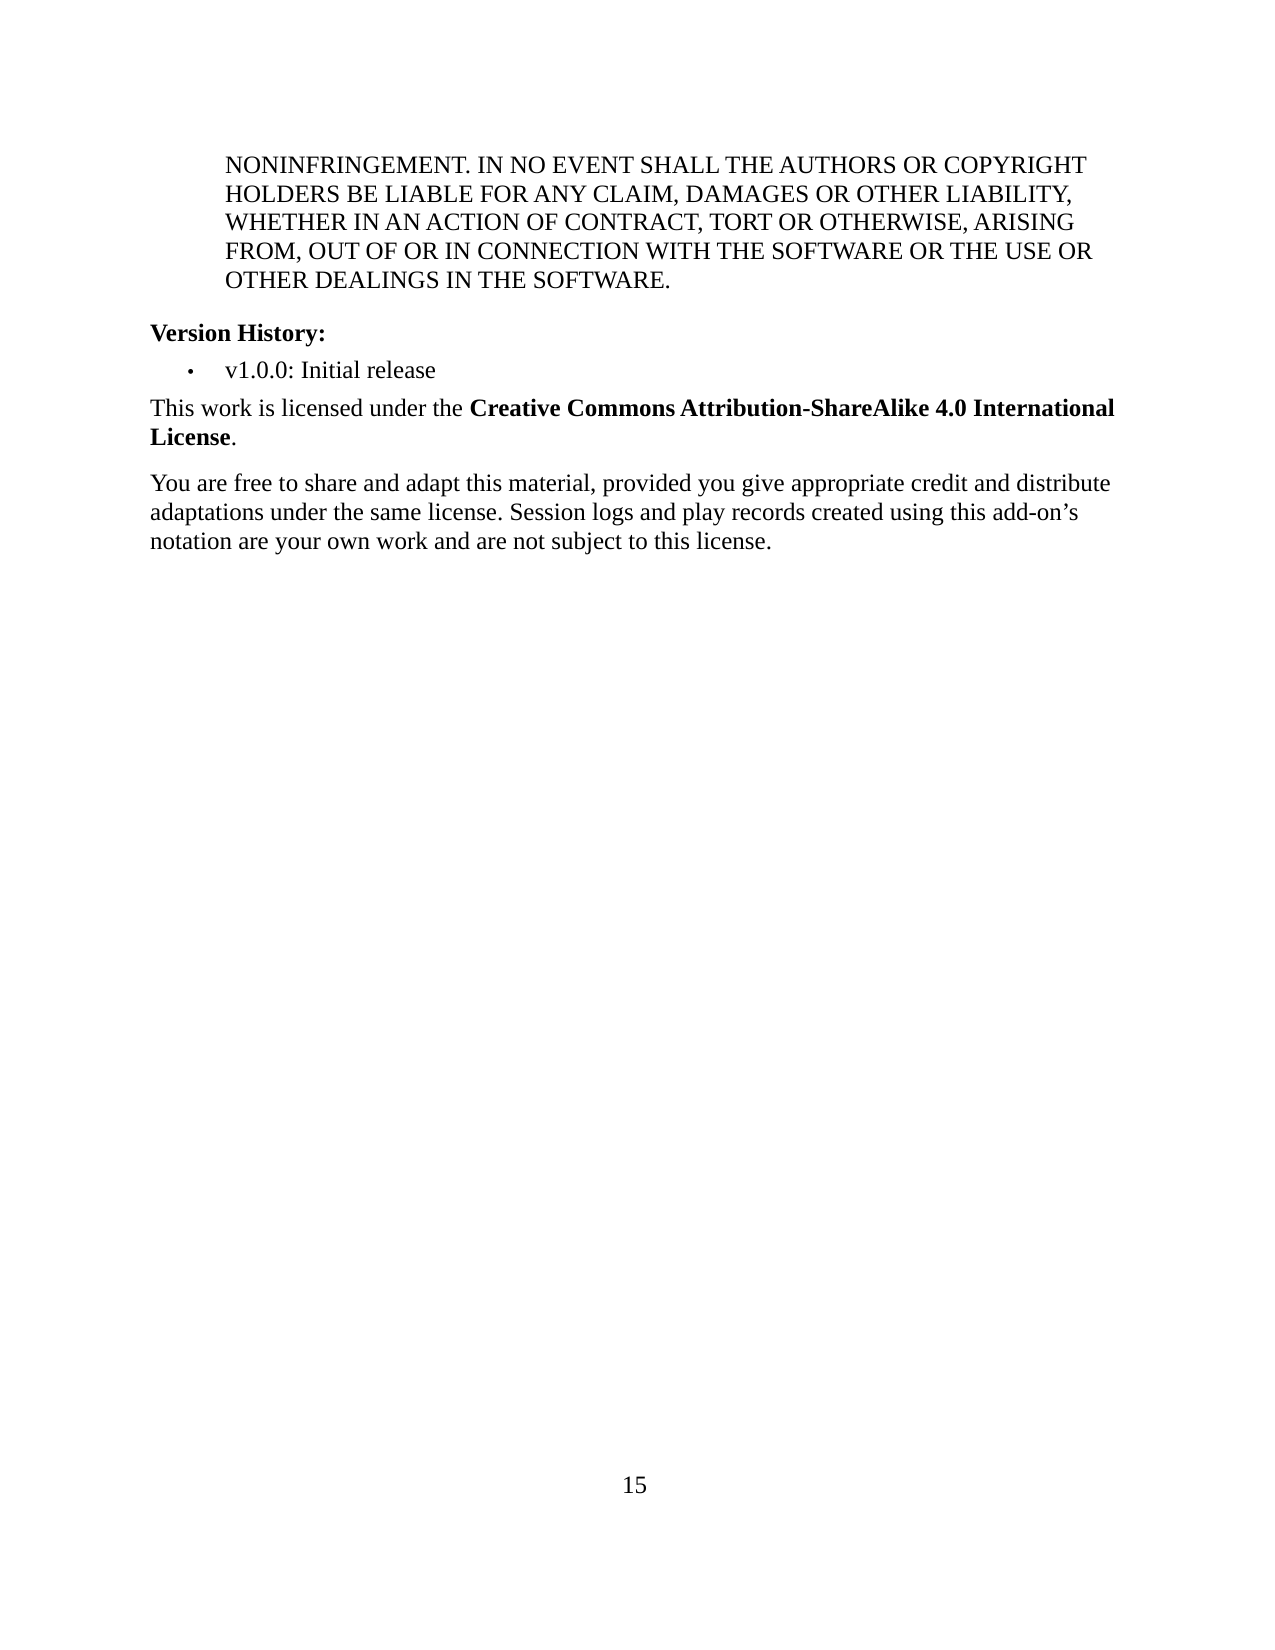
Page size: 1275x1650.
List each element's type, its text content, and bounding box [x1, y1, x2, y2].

text Version History: [150, 318, 1125, 346]
text NONINFRINGEMENT. IN NO EVENT SHALL THE AUTHORS OR COPYRIGHT HOLDERS BE LIABLE FOR ANY CLAIM, DAMAGES OR OTHER LIABILITY, WHETHER IN AN ACTION OF CONTRACT, TORT OR OTHERWISE, ARISING FROM, OUT OF OR IN CONNECTION WITH THE SOFTWARE OR THE USE OR OTHER DEALINGS IN THE SOFTWARE. [225, 150, 1125, 294]
text You are free to share and adapt this material, provided you give appropriate credit and distribute adaptations under the same license. Session logs and play records created using this add-on’s notation are your own work and are not subject to this license. [150, 468, 1125, 555]
list v1.0.0: Initial release [187, 355, 1125, 384]
text This work is licensed under the Creative Commons Attribution-ShareAlike 4.0 International License. [150, 393, 1125, 451]
